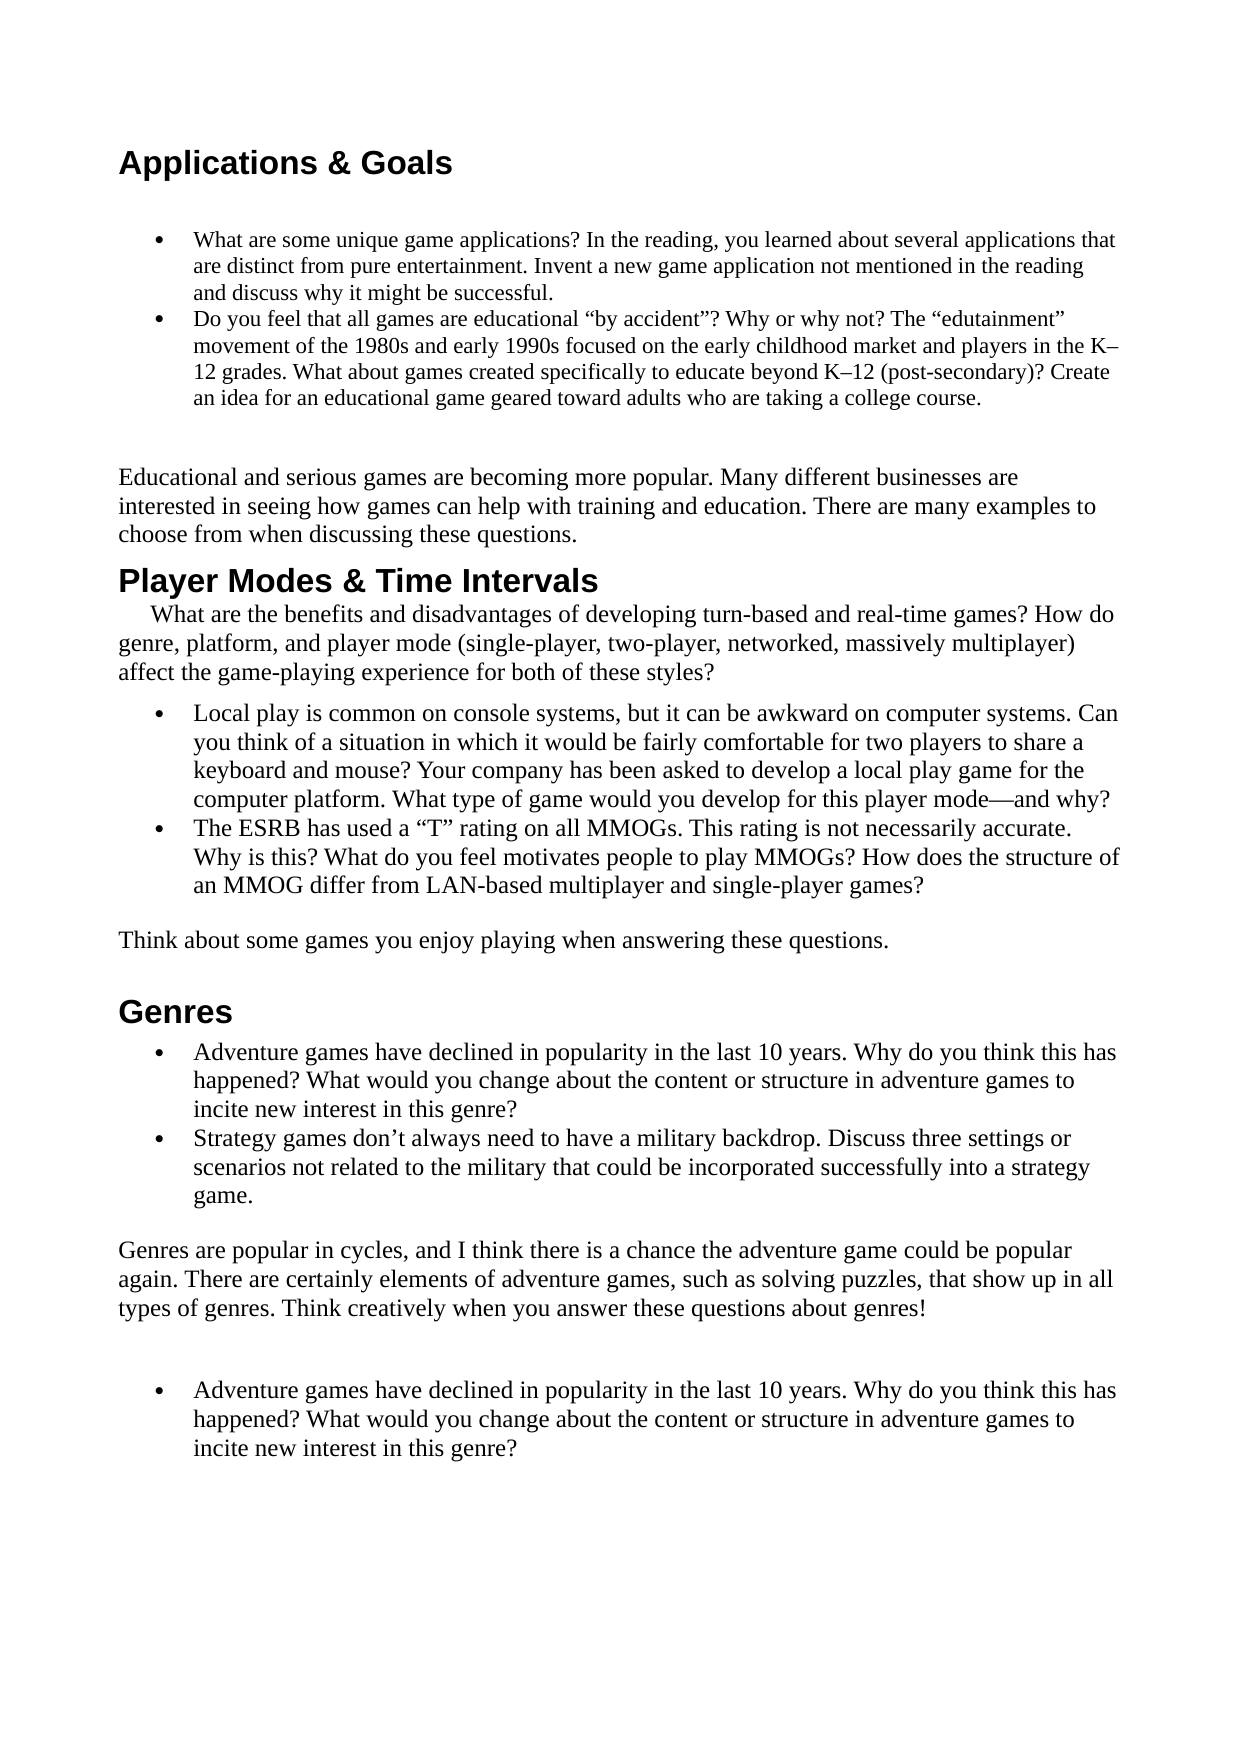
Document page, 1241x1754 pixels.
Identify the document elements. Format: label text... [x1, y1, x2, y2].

text Think about some games you enjoy playing when answering these questions. [118, 926, 1122, 954]
subtitle Applications & Goals [118, 143, 1122, 220]
list Local play is common on console systems, but it can be awkward on computer systems. Can you think of a situation in which it would be fairly comfortable for two players to share a keyboard and mouse? Your company has been asked to develop a local play game for the computer platform. What type of game would you develop for this player mode—and why? [156, 698, 1122, 813]
list Adventure games have declined in popularity in the last 10 years. Why do you think this has happened? What would you change about the content or structure in adventure games to incite new interest in this genre? [156, 1037, 1122, 1123]
text Player Modes & Time Intervals  What are the benefits and disadvantages of developing turn-based and real-time games? How do genre, platform, and player mode (single-player, two-player, networked, massively multiplayer) affect the game-playing experience for both of these styles? [118, 561, 1122, 686]
list What are some unique game applications? In the reading, you learned about several applications that are distinct from pure entertainment. Invent a new game application not mentioned in the reading and discuss why it might be successful. [156, 226, 1122, 305]
subtitle Genres [118, 992, 1122, 1030]
list The ESRB has used a “T” rating on all MMOGs. This rating is not necessarily accurate. Why is this? What do you feel motivates people to play MMOGs? How does the structure of an MMOG differ from LAN-based multiplayer and single-player games? [156, 813, 1122, 899]
text Genres are popular in cycles, and I think there is a chance the adventure game could be popular again. There are certainly elements of adventure games, such as solving puzzles, that show up in all types of genres. Think creatively when you answer these questions about genres! [118, 1235, 1122, 1322]
list Do you feel that all games are educational “by accident”? Why or why not? The “edutainment” movement of the 1980s and early 1990s focused on the early childhood market and players in the K–12 grades. What about games created specifically to educate beyond K–12 (post-secondary)? Create an idea for an educational game geared toward adults who are taking a college course. [156, 305, 1122, 411]
text Educational and serious games are becoming more popular. Many different businesses are interested in seeing how games can help with training and education. There are many examples to choose from when discussing these questions. [118, 462, 1122, 548]
list Adventure games have declined in popularity in the last 10 years. Why do you think this has happened? What would you change about the content or structure in adventure games to incite new interest in this genre? [156, 1375, 1122, 1462]
list Strategy games don’t always need to have a military backdrop. Discuss three settings or scenarios not related to the military that could be incorporated successfully into a strategy game. [156, 1123, 1122, 1209]
